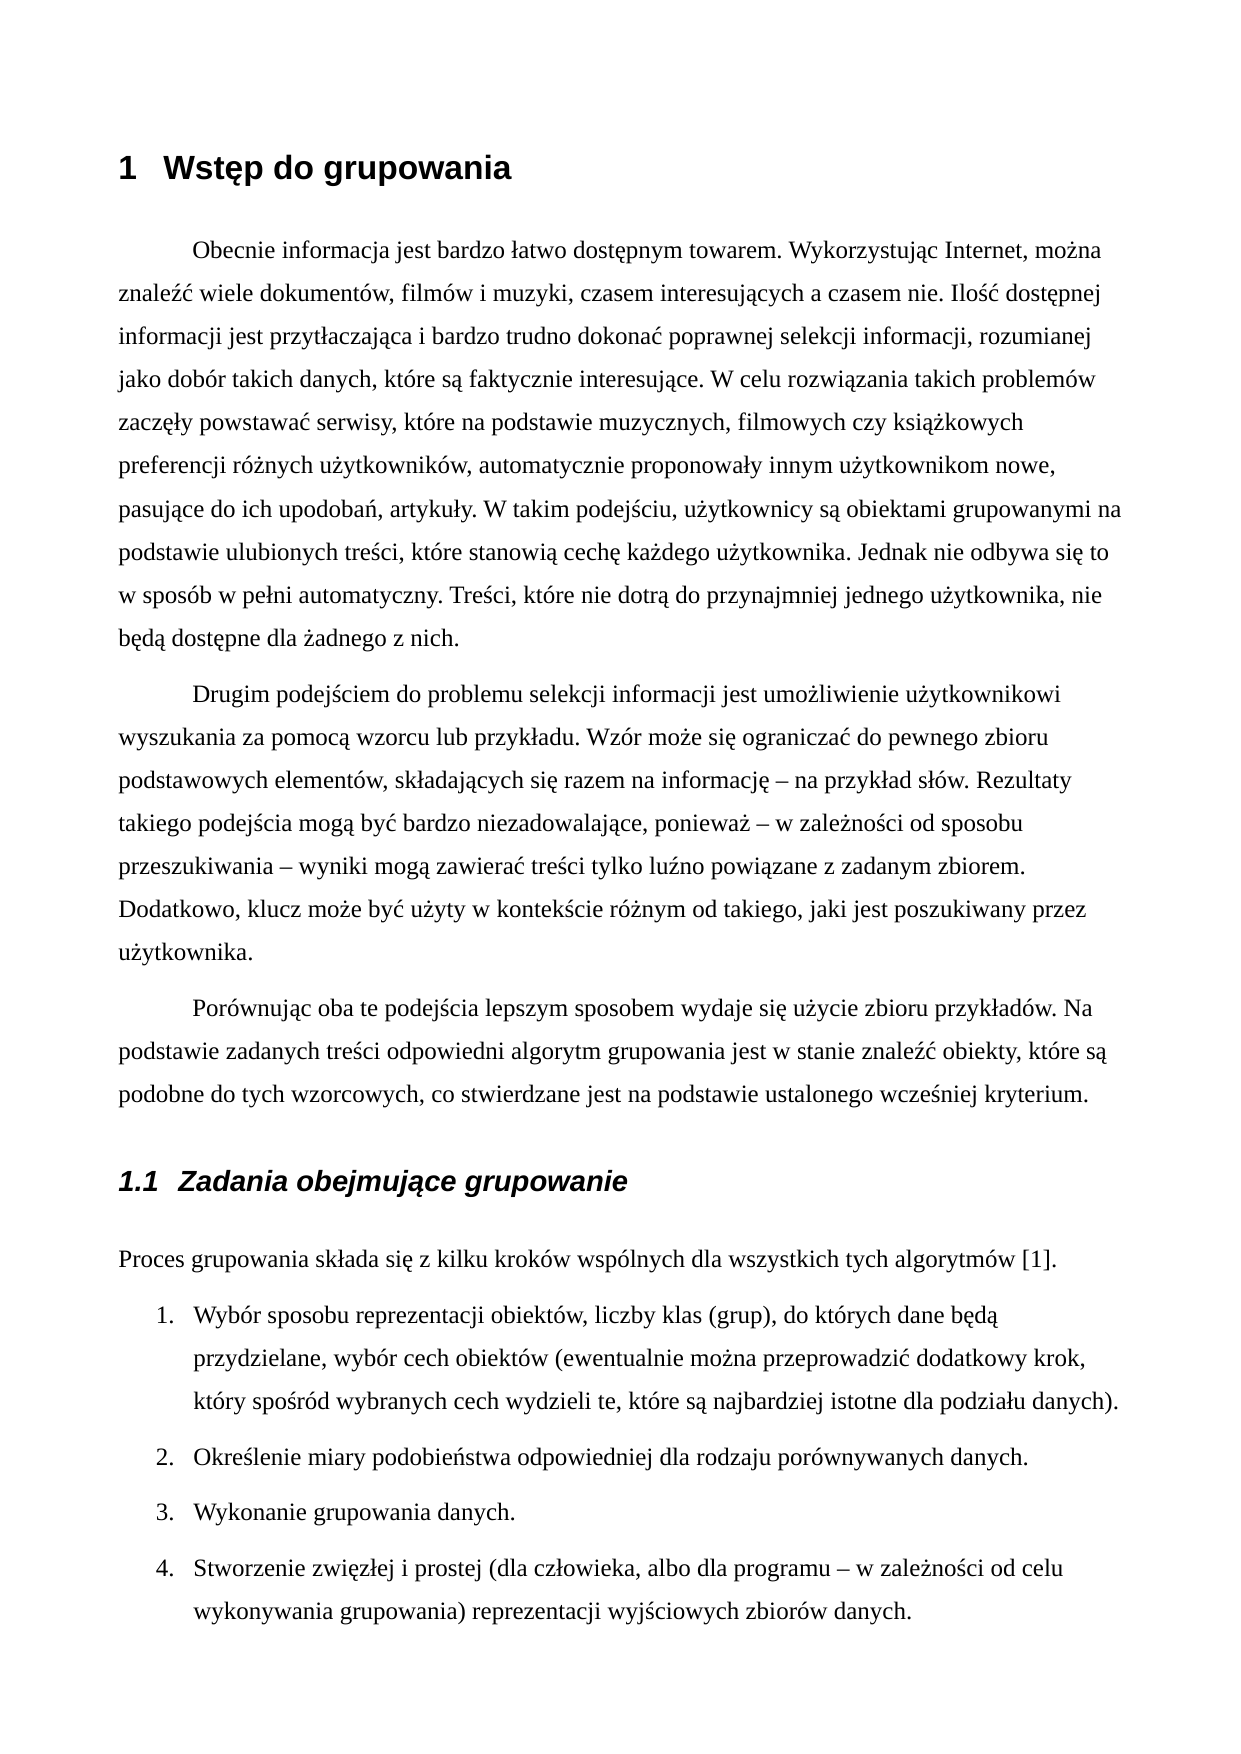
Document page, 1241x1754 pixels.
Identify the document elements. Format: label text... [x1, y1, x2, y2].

text Drugim podejściem do problemu selekcji informacji jest umożliwienie użytkownikowi wyszukania za pomocą wzorcu lub przykładu. Wzór może się ograniczać do pewnego zbioru podstawowych elementów, składających się razem na informację – na przykład słów. Rezultaty takiego podejścia mogą być bardzo niezadowalające, ponieważ – w zależności od sposobu przeszukiwania – wyniki mogą zawierać treści tylko luźno powiązane z zadanym zbiorem. Dodatkowo, klucz może być użyty w kontekście różnym od takiego, jaki jest poszukiwany przez użytkownika. [118, 679, 1122, 966]
list Stworzenie zwięzłej i prostej (dla człowieka, albo dla programu – w zależności od celu wykonywania grupowania) reprezentacji wyjściowych zbiorów danych. [156, 1553, 1122, 1625]
list Wybór sposobu reprezentacji obiektów, liczby klas (grup), do których dane będą przydzielane, wybór cech obiektów (ewentualnie można przeprowadzić dodatkowy krok, który spośród wybranych cech wydzieli te, które są najbardziej istotne dla podziału danych). [156, 1300, 1122, 1415]
subtitle Zadania obejmujące grupowanie [118, 1164, 1122, 1198]
text Proces grupowania składa się z kilku kroków wspólnych dla wszystkich tych algorytmów [1]. [118, 1244, 1122, 1273]
list Wykonanie grupowania danych. [156, 1497, 1122, 1526]
list Określenie miary podobieństwa odpowiedniej dla rodzaju porównywanych danych. [156, 1442, 1122, 1471]
subtitle Wstęp do grupowania [118, 148, 1122, 186]
text Obecnie informacja jest bardzo łatwo dostępnym towarem. Wykorzystując Internet, można znaleźć wiele dokumentów, filmów i muzyki, czasem interesujących a czasem nie. Ilość dostępnej informacji jest przytłaczająca i bardzo trudno dokonać poprawnej selekcji informacji, rozumianej jako dobór takich danych, które są faktycznie interesujące. W celu rozwiązania takich problemów zaczęły powstawać serwisy, które na podstawie muzycznych, filmowych czy książkowych preferencji różnych użytkowników, automatycznie proponowały innym użytkownikom nowe, pasujące do ich upodobań, artykuły. W takim podejściu, użytkownicy są obiektami grupowanymi na podstawie ulubionych treści, które stanowią cechę każdego użytkownika. Jednak nie odbywa się to w sposób w pełni automatyczny. Treści, które nie dotrą do przynajmniej jednego użytkownika, nie będą dostępne dla żadnego z nich. [118, 235, 1122, 652]
text Porównując oba te podejścia lepszym sposobem wydaje się użycie zbioru przykładów. Na podstawie zadanych treści odpowiedni algorytm grupowania jest w stanie znaleźć obiekty, które są podobne do tych wzorcowych, co stwierdzane jest na podstawie ustalonego wcześniej kryterium. [118, 993, 1122, 1108]
